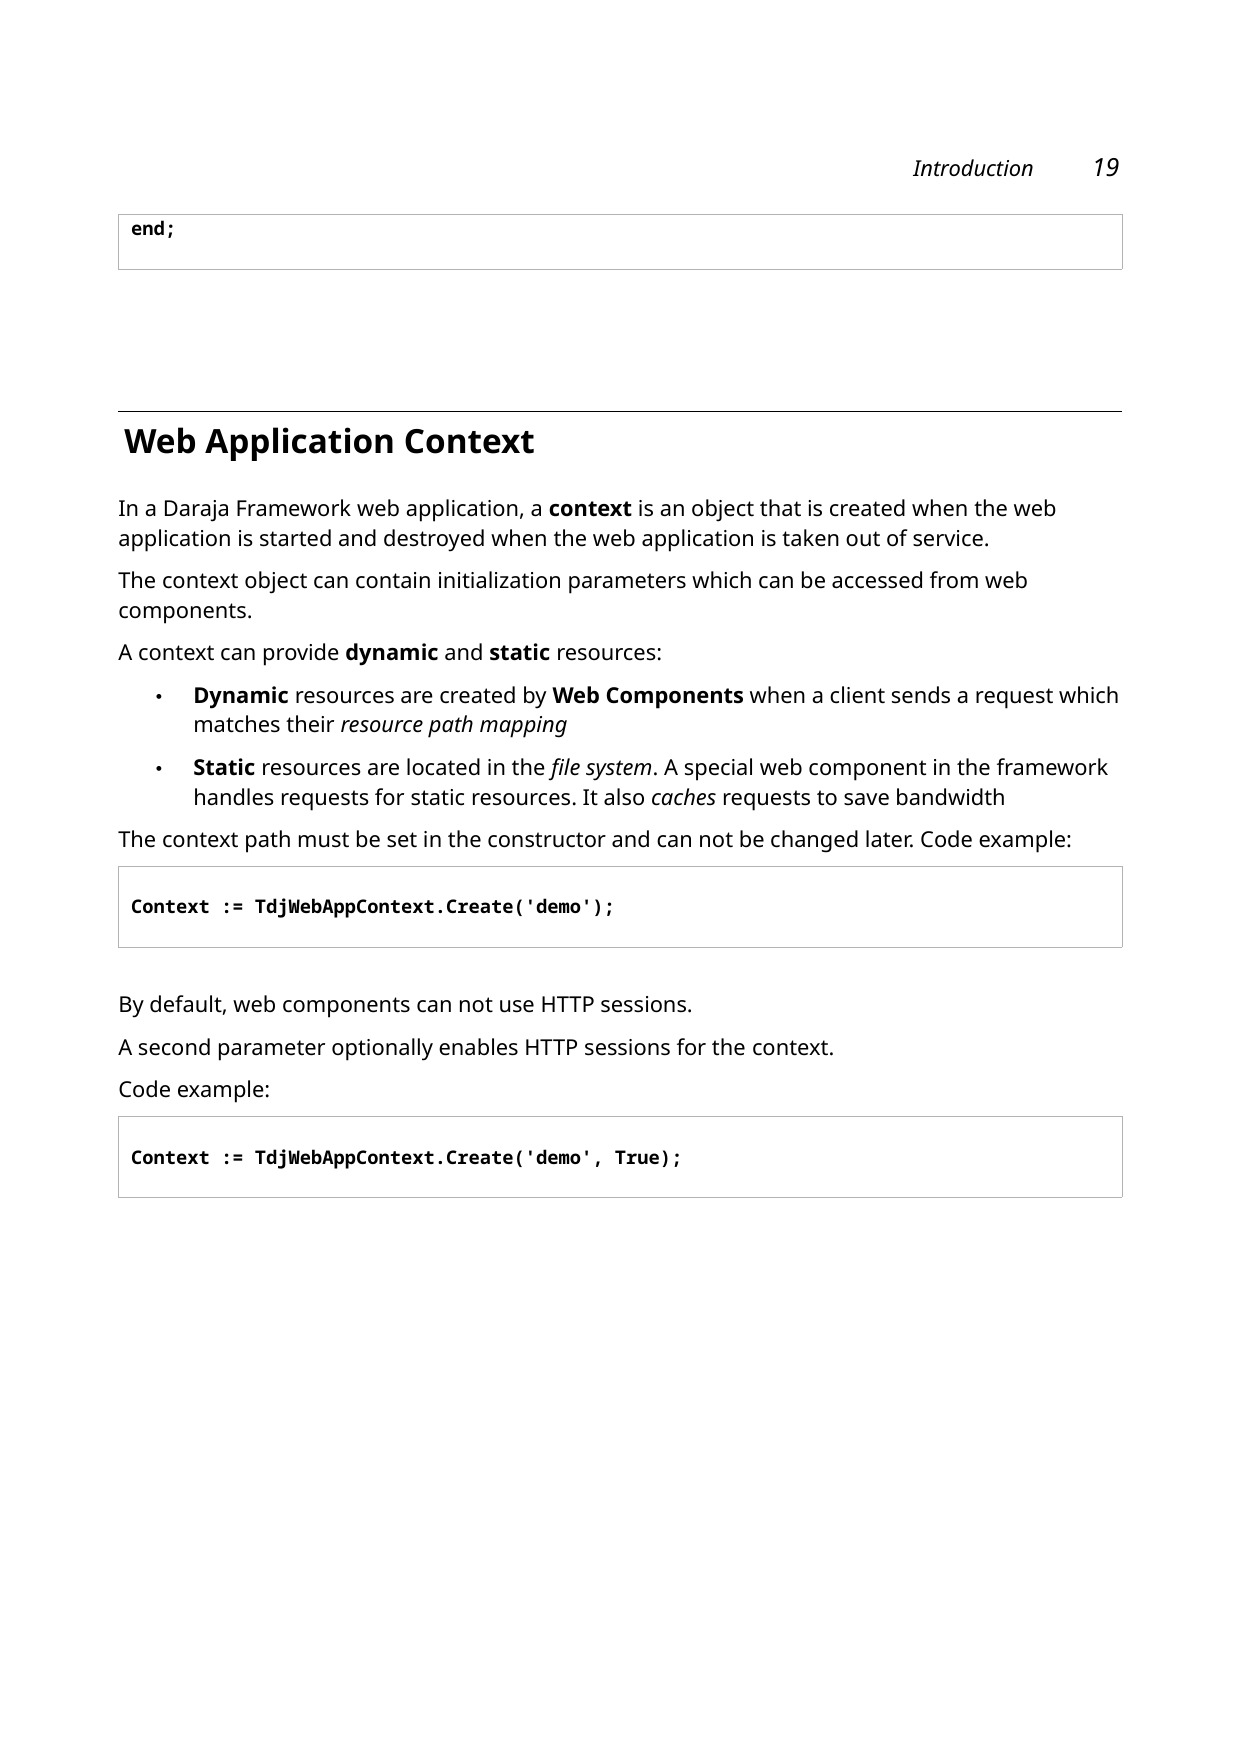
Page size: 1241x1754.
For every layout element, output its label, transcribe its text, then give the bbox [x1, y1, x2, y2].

text end; [119, 215, 1122, 241]
subtitle Web Application Context [118, 412, 1122, 469]
text A second parameter optionally enables HTTP sessions for the context. [118, 1032, 1122, 1061]
text In a Daraja Framework web application, a context is an object that is created when the web application is started and destroyed when the web application is taken out of service. [118, 493, 1122, 553]
text Context := TdjWebAppContext.Create('demo'); [119, 892, 1122, 919]
text The context path must be set in the constructor and can not be changed later. Code example: [118, 824, 1122, 854]
text Context := TdjWebAppContext.Create('demo', True); [119, 1142, 1122, 1169]
text A context can provide dynamic and static resources: [118, 637, 1122, 667]
list Dynamic resources are created by Web Components when a client sends a request which matches their resource path mapping [156, 680, 1122, 739]
text The context object can contain initialization parameters which can be accessed from web components. [118, 565, 1122, 625]
text Code example: [118, 1074, 1122, 1104]
text By default, web components can not use HTTP sessions. [118, 989, 1122, 1019]
list Static resources are located in the file system. A special web component in the framework handles requests for static resources. It also caches requests to save bandwidth [156, 752, 1122, 811]
